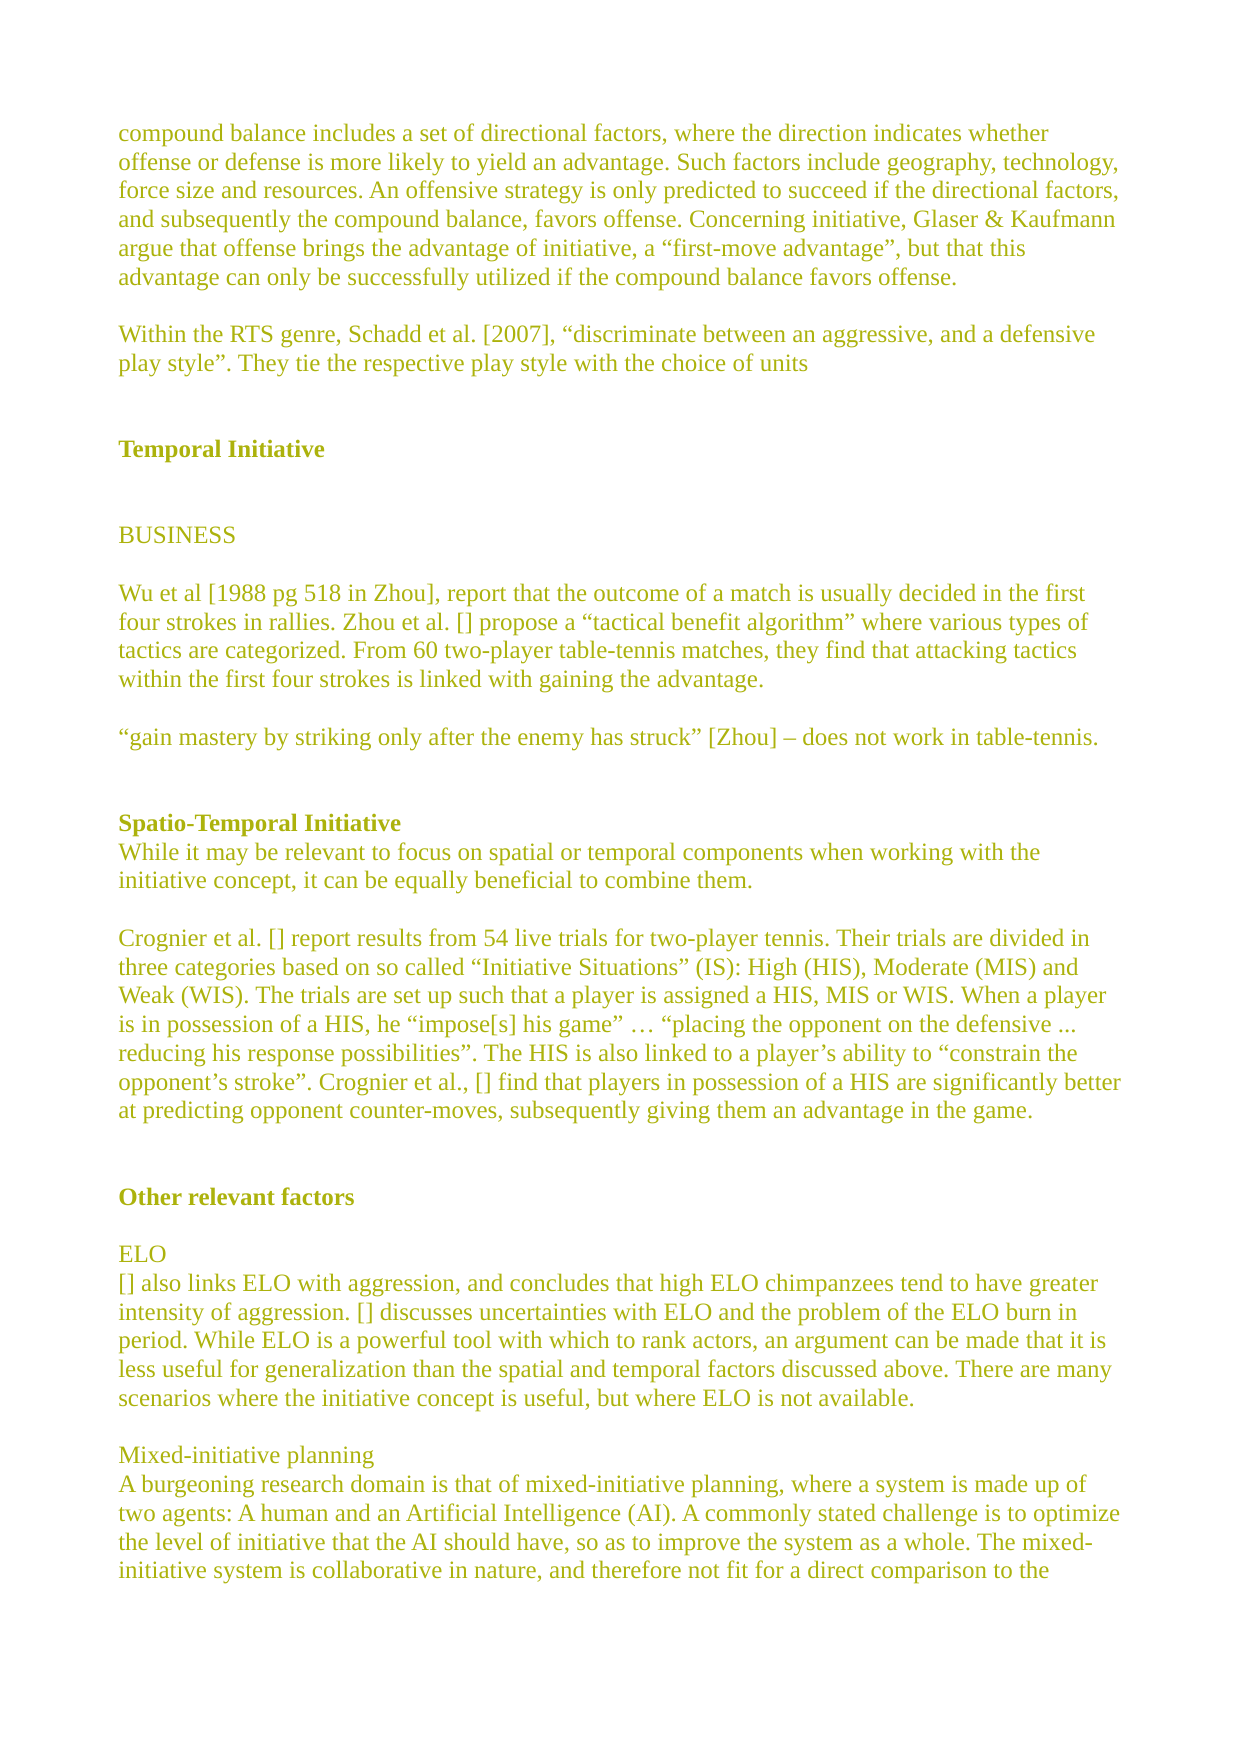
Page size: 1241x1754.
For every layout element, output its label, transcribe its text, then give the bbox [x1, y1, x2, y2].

text compound balance includes a set of directional factors, where the direction indicates whether offense or defense is more likely to yield an advantage. Such factors include geography, technology, force size and resources. An offensive strategy is only predicted to succeed if the directional factors, and subsequently the compound balance, favors offense. Concerning initiative, Glaser & Kaufmann argue that offense brings the advantage of initiative, a “first-move advantage”, but that this advantage can only be successfully utilized if the compound balance favors offense. [118, 118, 1122, 291]
text Wu et al [1988 pg 518 in Zhou], report that the outcome of a match is usually decided in the first four strokes in rallies. Zhou et al. [] propose a “tactical benefit algorithm” where various types of tactics are categorized. From 60 two-player table-tennis matches, they find that attacking tactics within the first four strokes is linked with gaining the advantage. [118, 578, 1122, 693]
text [] also links ELO with aggression, and concludes that high ELO chimpanzees tend to have greater intensity of aggression. [] discusses uncertainties with ELO and the problem of the ELO burn in period. While ELO is a powerful tool with which to rank actors, an argument can be made that it is less useful for generalization than the spatial and temporal factors discussed above. There are many scenarios where the initiative concept is useful, but where ELO is not available. [118, 1268, 1122, 1412]
text While it may be relevant to focus on spatial or temporal components when working with the initiative concept, it can be equally beneficial to combine them. [118, 837, 1122, 894]
text Spatio-Temporal Initiative [118, 808, 1122, 837]
text Crognier et al. [] report results from 54 live trials for two-player tennis. Their trials are divided in three categories based on so called “Initiative Situations” (IS): High (HIS), Moderate (MIS) and Weak (WIS). The trials are set up such that a player is assigned a HIS, MIS or WIS. When a player is in possession of a HIS, he “impose[s] his game” … “placing the opponent on the defensive ... reducing his response possibilities”. The HIS is also linked to a player’s ability to “constrain the opponent’s stroke”. Crognier et al., [] find that players in possession of a HIS are significantly better at predicting opponent counter-moves, subsequently giving them an advantage in the game. [118, 923, 1122, 1124]
text Within the RTS genre, Schadd et al. [2007], “discriminate between an aggressive, and a defensive play style”. They tie the respective play style with the choice of units [118, 319, 1122, 377]
text Mixed-initiative planning [118, 1441, 1122, 1469]
text “gain mastery by striking only after the enemy has struck” [Zhou] – does not work in table-tennis. [118, 722, 1122, 751]
text A burgeoning research domain is that of mixed-initiative planning, where a system is made up of two agents: A human and an Artificial Intelligence (AI). A commonly stated challenge is to optimize the level of initiative that the AI should have, so as to improve the system as a whole. The mixed-initiative system is collaborative in nature, and therefore not fit for a direct comparison to the [118, 1469, 1122, 1584]
text Temporal Initiative [118, 434, 1122, 463]
text ELO [118, 1239, 1122, 1268]
text Other relevant factors [118, 1182, 1122, 1211]
text BUSINESS [118, 521, 1122, 549]
